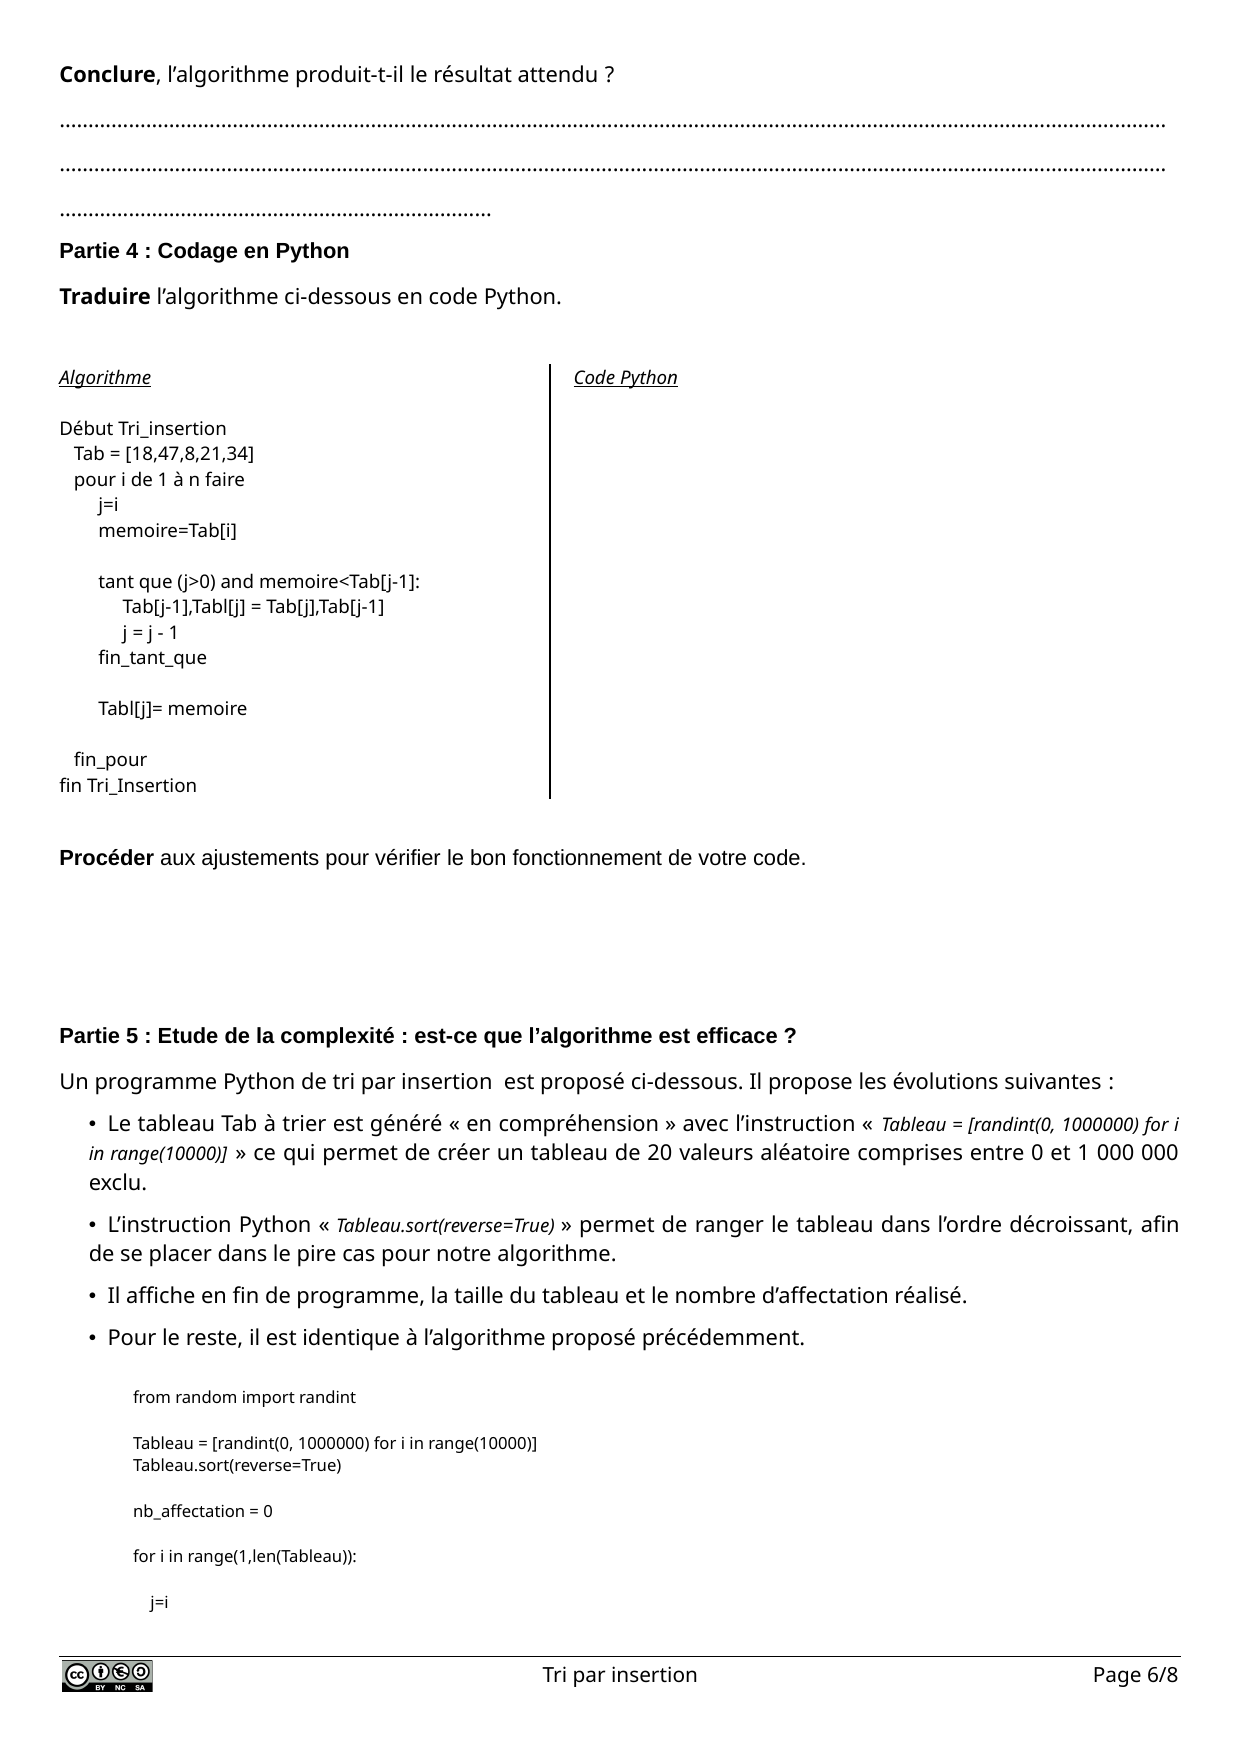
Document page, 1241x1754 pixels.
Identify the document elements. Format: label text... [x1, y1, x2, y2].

text Traduire l’algorithme ci-dessous en code Python. [59, 281, 1181, 311]
text Conclure, l’algorithme produit-t-il le résultat attendu ? [59, 59, 1181, 89]
text fin_pour [59, 747, 526, 772]
text for i in range(1,len(Tableau)): [133, 1545, 1181, 1567]
text Tableau.sort(reverse=True) [133, 1454, 1181, 1477]
text j = j - 1 [59, 619, 526, 645]
text Tab[j-1],Tabl[j] = Tab[j],Tab[j-1] [59, 594, 526, 619]
text Tabl[j]= memoire [59, 696, 526, 721]
list Pour le reste, il est identique à l’algorithme proposé précédemment. [88, 1322, 1181, 1351]
text fin Tri_Insertion [59, 772, 526, 798]
text j=i [133, 1590, 1181, 1613]
text Code Python [573, 364, 1181, 389]
text j=i [59, 492, 526, 517]
text Tableau = [randint(0, 1000000) for i in range(10000)] [133, 1431, 1181, 1454]
list Le tableau Tab à trier est généré « en compréhension » avec l’instruction « Tableau = [randint(0, 1000000) for i in range(10000)] » ce qui permet de créer un tableau de 20 valeurs aléatoire comprises entre 0 et 1 000 000 exclu. [88, 1107, 1181, 1197]
text Partie 4 : Codage en Python [59, 238, 1181, 263]
text from random import randint [133, 1386, 1181, 1408]
text nb_affectation = 0 [133, 1499, 1181, 1522]
picture [62, 1660, 153, 1692]
text fin_tant_que [59, 645, 526, 670]
text ……………………………………………………………………………………………………………………………………………………………………………………………………………………………………………………………………………………………………………………………………………………………………………………………………………………… [59, 104, 1181, 223]
text Procéder aux ajustements pour vérifier le bon fonctionnement de votre code. [59, 845, 1181, 870]
text pour i de 1 à n faire [59, 466, 526, 492]
text tant que (j>0) and memoire<Tab[j-1]: [59, 568, 526, 594]
text Algorithme [59, 364, 526, 389]
text memoire=Tab[i] [59, 517, 526, 543]
list L’instruction Python « Tableau.sort(reverse=True) » permet de ranger le tableau dans l’ordre décroissant, afin de se placer dans le pire cas pour notre algorithme. [88, 1209, 1181, 1268]
list Il affiche en fin de programme, la taille du tableau et le nombre d’affectation réalisé. [88, 1280, 1181, 1310]
text Début Tri_insertion [59, 415, 526, 441]
text Un programme Python de tri par insertion est proposé ci-dessous. Il propose les évolutions suivantes : [59, 1066, 1181, 1096]
text Tab = [18,47,8,21,34] [59, 441, 526, 466]
text Partie 5 : Etude de la complexité : est-ce que l’algorithme est efficace ? [59, 1023, 1181, 1048]
